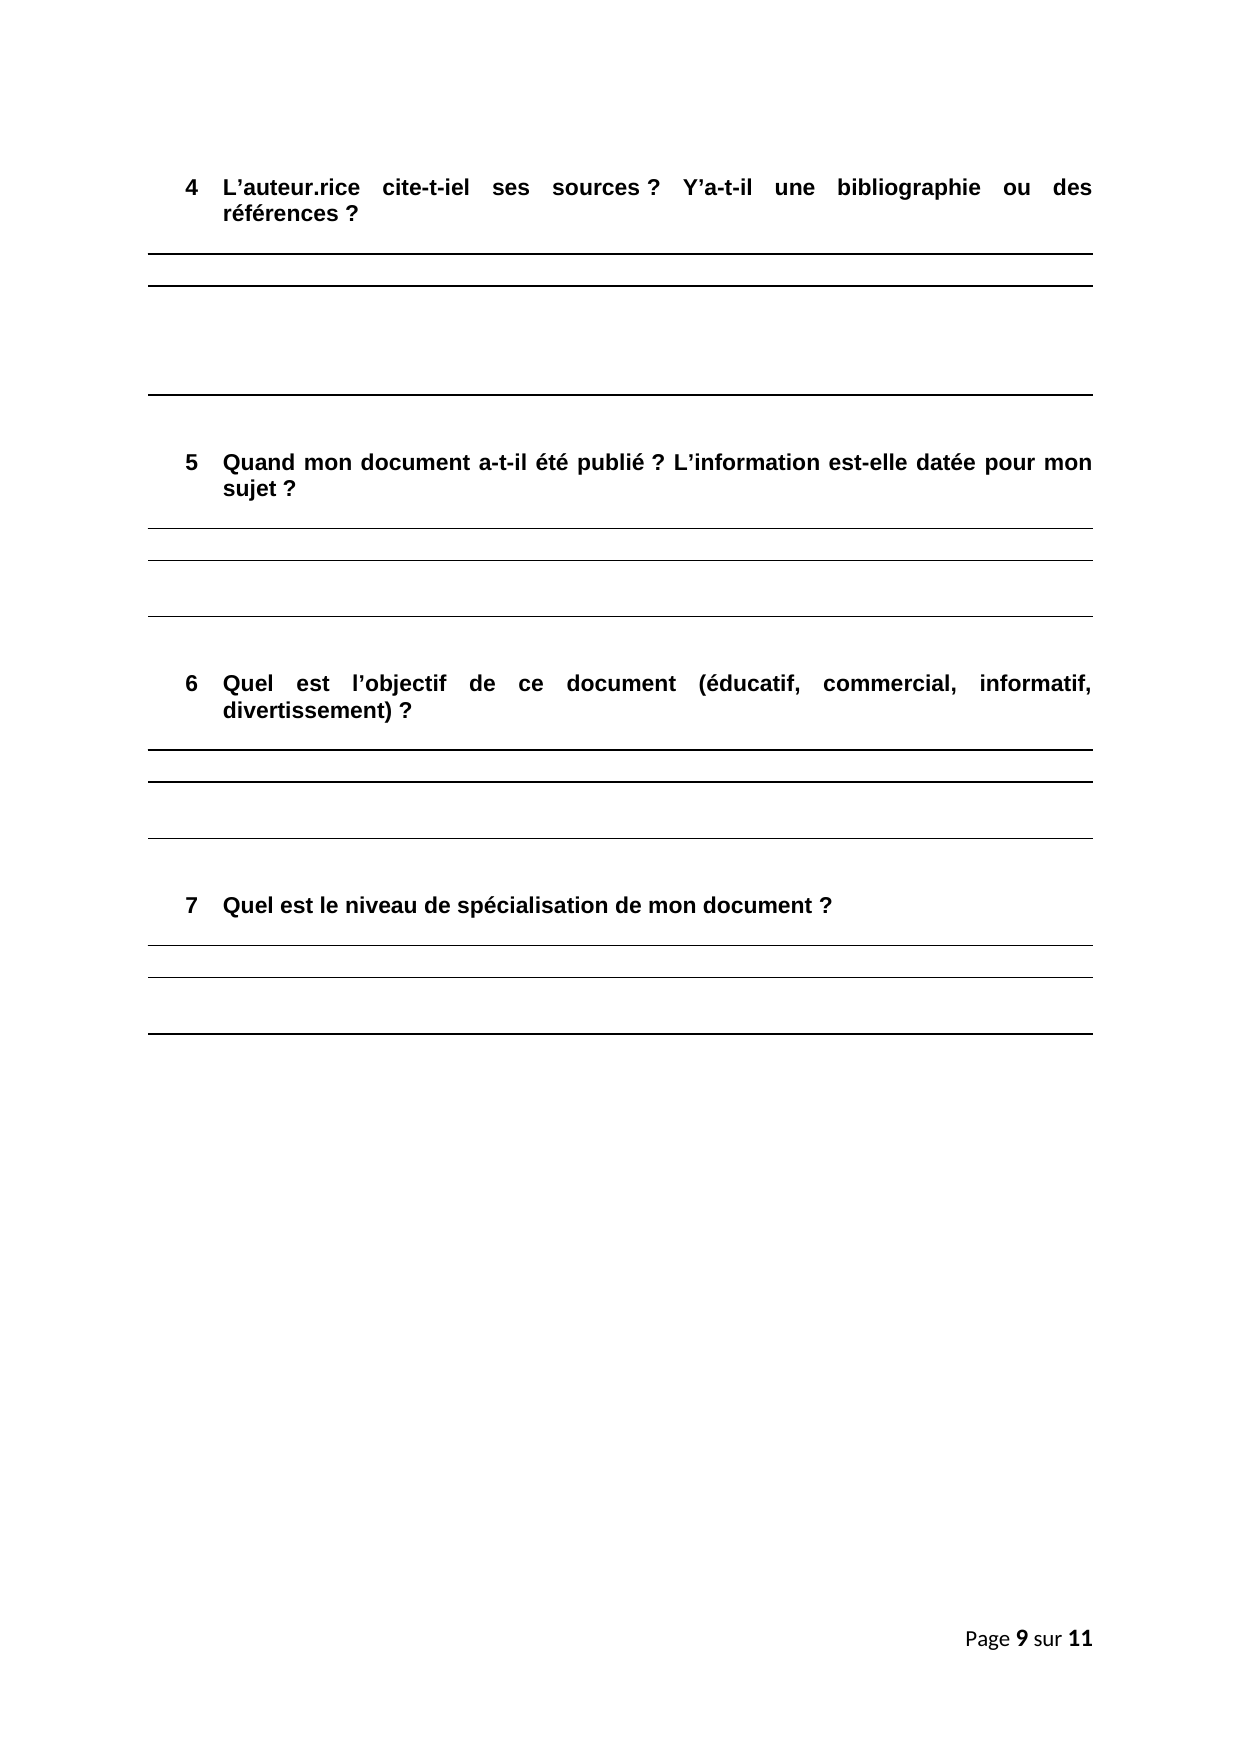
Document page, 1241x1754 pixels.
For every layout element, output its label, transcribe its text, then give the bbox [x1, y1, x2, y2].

list Quel est le niveau de spécialisation de mon document ? [185, 892, 1093, 918]
list Quand mon document a-t-il été publié ? L’information est-elle datée pour mon sujet ? [185, 448, 1093, 501]
list L’auteur.rice cite-t-iel ses sources ? Y’a-t-il une bibliographie ou des références ? [185, 174, 1093, 227]
list Quel est l’objectif de ce document (éducatif, commercial, informatif, divertissement) ? [185, 670, 1093, 723]
